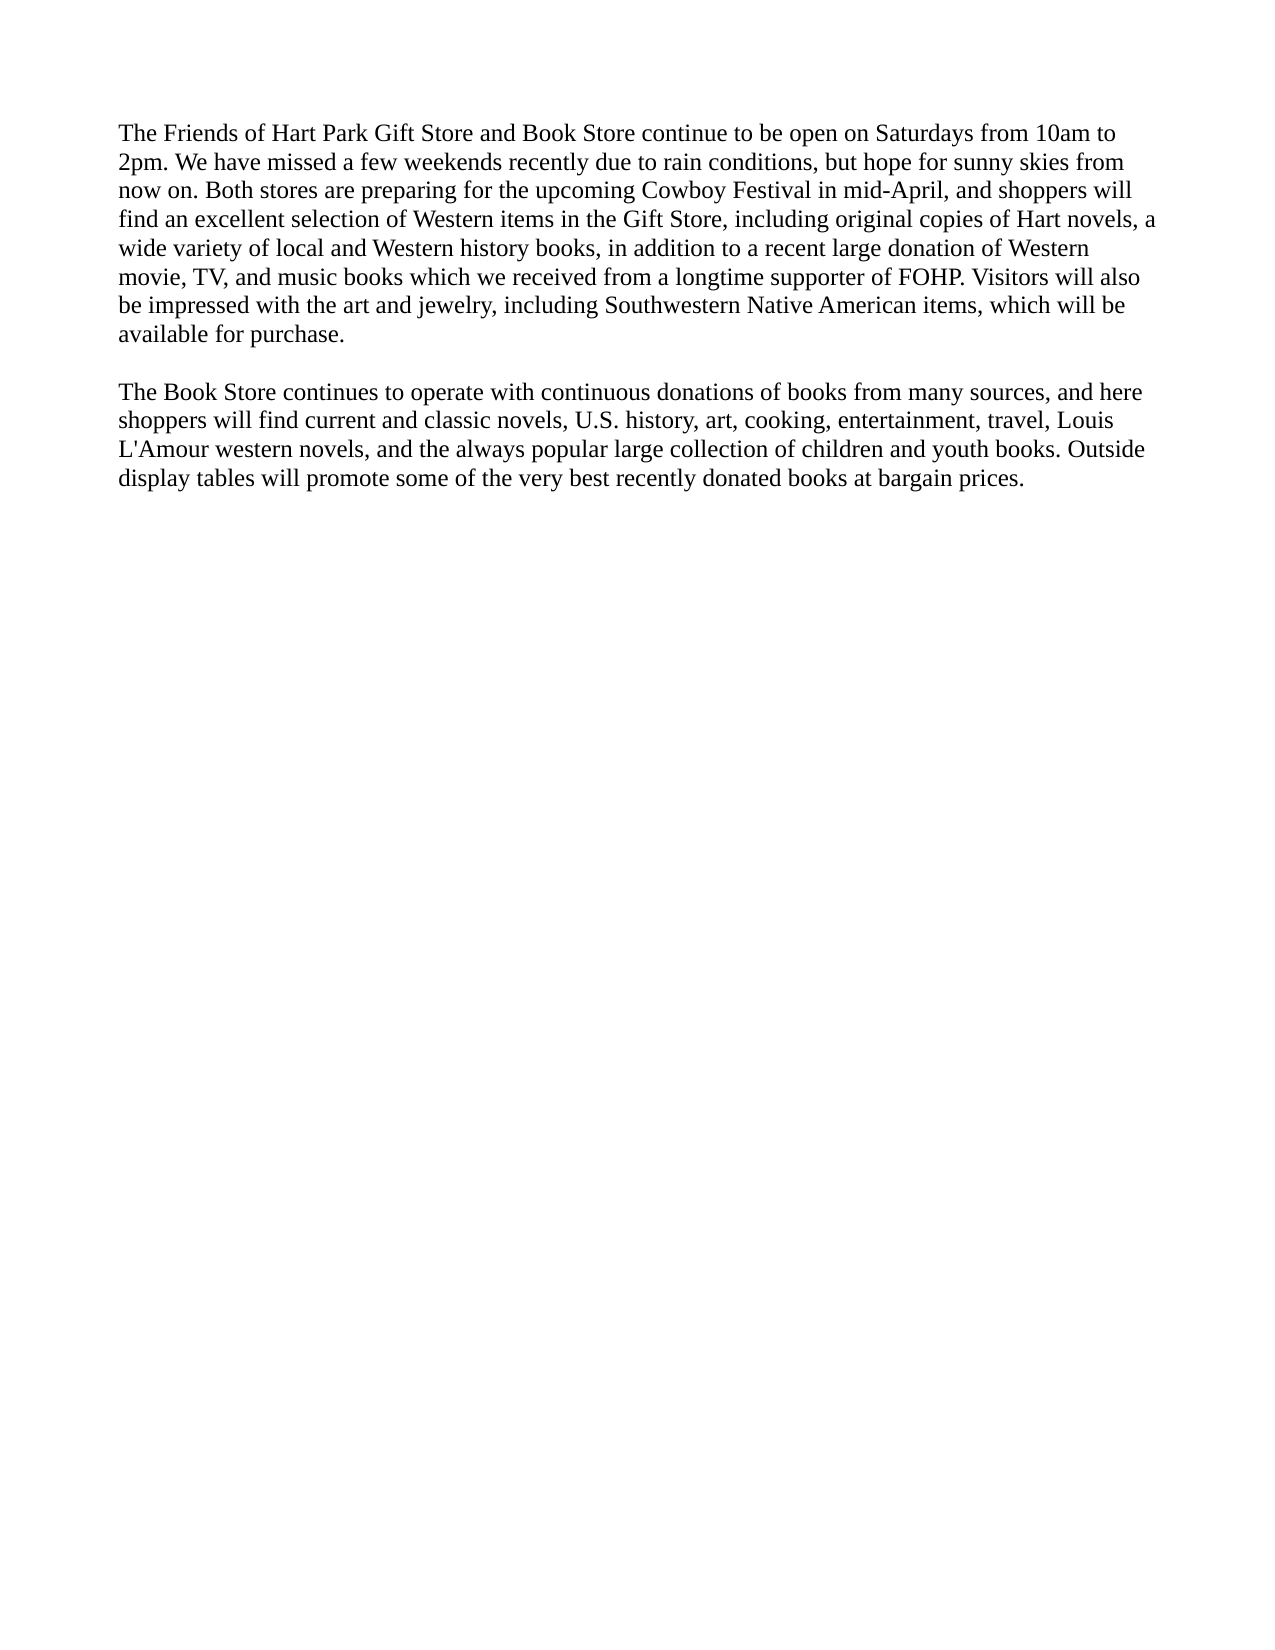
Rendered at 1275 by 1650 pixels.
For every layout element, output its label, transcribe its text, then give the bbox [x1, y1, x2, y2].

text The Friends of Hart Park Gift Store and Book Store continue to be open on Saturdays from 10am to 2pm. We have missed a few weekends recently due to rain conditions, but hope for sunny skies from now on. Both stores are preparing for the upcoming Cowboy Festival in mid-April, and shoppers will find an excellent selection of Western items in the Gift Store, including original copies of Hart novels, a wide variety of local and Western history books, in addition to a recent large donation of Western movie, TV, and music books which we received from a longtime supporter of FOHP. Visitors will also be impressed with the art and jewelry, including Southwestern Native American items, which will be available for purchase. [118, 118, 1157, 348]
text The Book Store continues to operate with continuous donations of books from many sources, and here shoppers will find current and classic novels, U.S. history, art, cooking, entertainment, travel, Louis L'Amour western novels, and the always popular large collection of children and youth books. Outside display tables will promote some of the very best recently donated books at bargain prices. [118, 377, 1157, 492]
